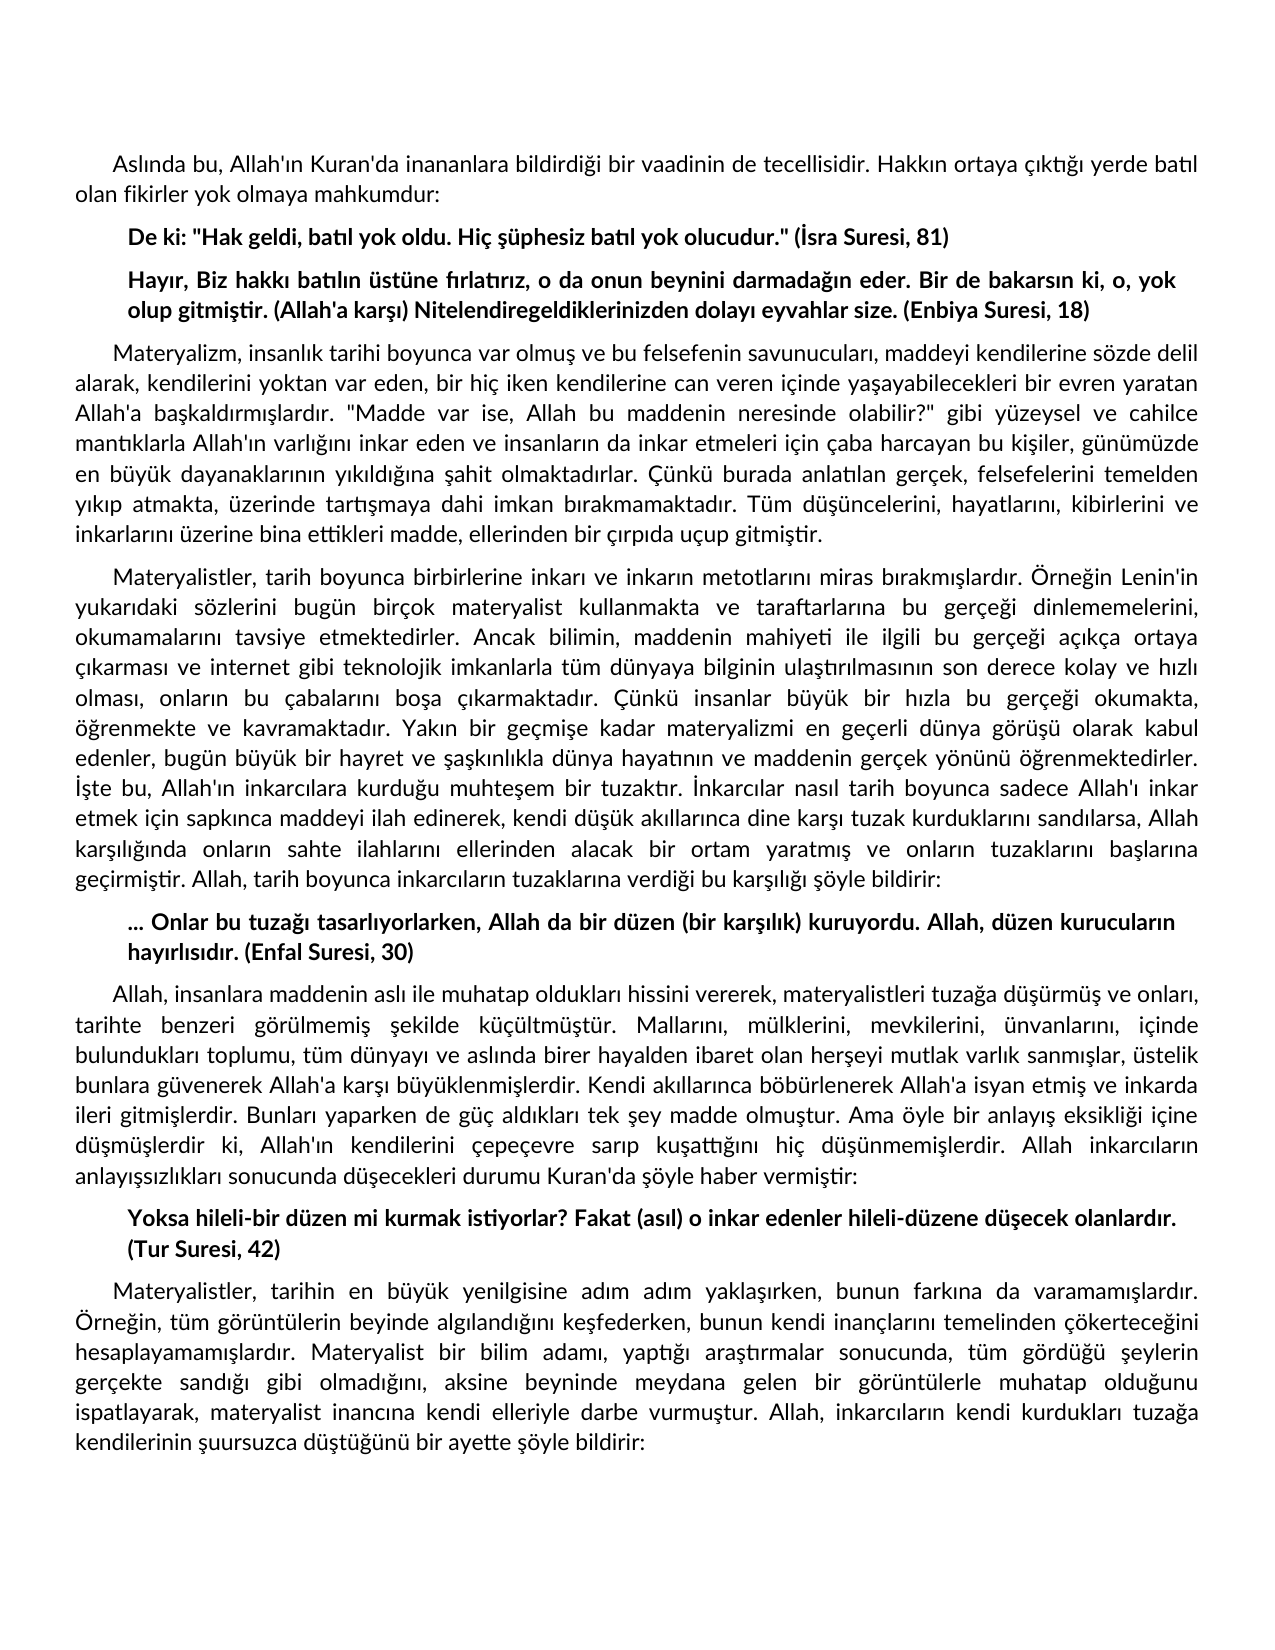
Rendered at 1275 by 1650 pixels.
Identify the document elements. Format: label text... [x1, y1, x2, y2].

text Hayır, Biz hakkı batılın üstüne fırlatırız, o da onun beynini darmadağın eder. Bir de bakarsın ki, o, yok olup gitmiştir. (Allah'a karşı) Nitelendiregeldiklerinizden dolayı eyvahlar size. (Enbiya Suresi, 18) [127, 266, 1177, 323]
text Yoksa hileli-bir düzen mi kurmak istiyorlar? Fakat (asıl) o inkar edenler hileli-düzene düşecek olanlardır. (Tur Suresi, 42) [127, 1204, 1177, 1262]
text Allah, insanlara maddenin aslı ile muhatap oldukları hissini vererek, materyalistleri tuzağa düşürmüş ve onları, tarihte benzeri görülmemiş şekilde küçültmüştür. Mallarını, mülklerini, mevkilerini, ünvanlarını, içinde bulundukları toplumu, tüm dünyayı ve aslında birer hayalden ibaret olan herşeyi mutlak varlık sanmışlar, üstelik bunlara güvenerek Allah'a karşı büyüklenmişlerdir. Kendi akıllarınca böbürlenerek Allah'a isyan etmiş ve inkarda ileri gitmişlerdir. Bunları yaparken de güç aldıkları tek şey madde olmuştur. Ama öyle bir anlayış eksikliği içine düşmüşlerdir ki, Allah'ın kendilerini çepeçevre sarıp kuşattığını hiç düşünmemişlerdir. Allah inkarcıların anlayışsızlıkları sonucunda düşecekleri durumu Kuran'da şöyle haber vermiştir: [75, 980, 1200, 1189]
text ... Onlar bu tuzağı tasarlıyorlarken, Allah da bir düzen (bir karşılık) kuruyordu. Allah, düzen kurucuların hayırlısıdır. (Enfal Suresi, 30) [127, 907, 1177, 965]
text Aslında bu, Allah'ın Kuran'da inananlara bildirdiği bir vaadinin de tecellisidir. Hakkın ortaya çıktığı yerde batıl olan fikirler yok olmaya mahkumdur: [75, 150, 1200, 208]
text Materyalistler, tarihin en büyük yenilgisine adım adım yaklaşırken, bunun farkına da varamamışlardır. Örneğin, tüm görüntülerin beyinde algılandığını keşfederken, bunun kendi inançlarını temelinden çökerteceğini hesaplayamamışlardır. Materyalist bir bilim adamı, yaptığı araştırmalar sonucunda, tüm gördüğü şeylerin gerçekte sandığı gibi olmadığını, aksine beyninde meydana gelen bir görüntülerle muhatap olduğunu ispatlayarak, materyalist inancına kendi elleriyle darbe vurmuştur. Allah, inkarcıların kendi kurdukları tuzağa kendilerinin şuursuzca düştüğünü bir ayette şöyle bildirir: [75, 1277, 1200, 1456]
text Materyalizm, insanlık tarihi boyunca var olmuş ve bu felsefenin savunucuları, maddeyi kendilerine sözde delil alarak, kendilerini yoktan var eden, bir hiç iken kendilerine can veren içinde yaşayabilecekleri bir evren yaratan Allah'a başkaldırmışlardır. "Madde var ise, Allah bu maddenin neresinde olabilir?" gibi yüzeysel ve cahilce mantıklarla Allah'ın varlığını inkar eden ve insanların da inkar etmeleri için çaba harcayan bu kişiler, günümüzde en büyük dayanaklarının yıkıldığına şahit olmaktadırlar. Çünkü burada anlatılan gerçek, felsefelerini temelden yıkıp atmakta, üzerinde tartışmaya dahi imkan bırakmamaktadır. Tüm düşüncelerini, hayatlarını, kibirlerini ve inkarlarını üzerine bina ettikleri madde, ellerinden bir çırpıda uçup gitmiştir. [75, 338, 1200, 547]
text De ki: "Hak geldi, batıl yok oldu. Hiç şüphesiz batıl yok olucudur." (İsra Suresi, 81) [127, 223, 1177, 250]
text Materyalistler, tarih boyunca birbirlerine inkarı ve inkarın metotlarını miras bırakmışlardır. Örneğin Lenin'in yukarıdaki sözlerini bugün birçok materyalist kullanmakta ve taraftarlarına bu gerçeği dinlememelerini, okumamalarını tavsiye etmektedirler. Ancak bilimin, maddenin mahiyeti ile ilgili bu gerçeği açıkça ortaya çıkarması ve internet gibi teknolojik imkanlarla tüm dünyaya bilginin ulaştırılmasının son derece kolay ve hızlı olması, onların bu çabalarını boşa çıkarmaktadır. Çünkü insanlar büyük bir hızla bu gerçeği okumakta, öğrenmekte ve kavramaktadır. Yakın bir geçmişe kadar materyalizmi en geçerli dünya görüşü olarak kabul edenler, bugün büyük bir hayret ve şaşkınlıkla dünya hayatının ve maddenin gerçek yönünü öğrenmektedirler. İşte bu, Allah'ın inkarcılara kurduğu muhteşem bir tuzaktır. İnkarcılar nasıl tarih boyunca sadece Allah'ı inkar etmek için sapkınca maddeyi ilah edinerek, kendi düşük akıllarınca dine karşı tuzak kurduklarını sandılarsa, Allah karşılığında onların sahte ilahlarını ellerinden alacak bir ortam yaratmış ve onların tuzaklarını başlarına geçirmiştir. Allah, tarih boyunca inkarcıların tuzaklarına verdiği bu karşılığı şöyle bildirir: [75, 562, 1200, 892]
